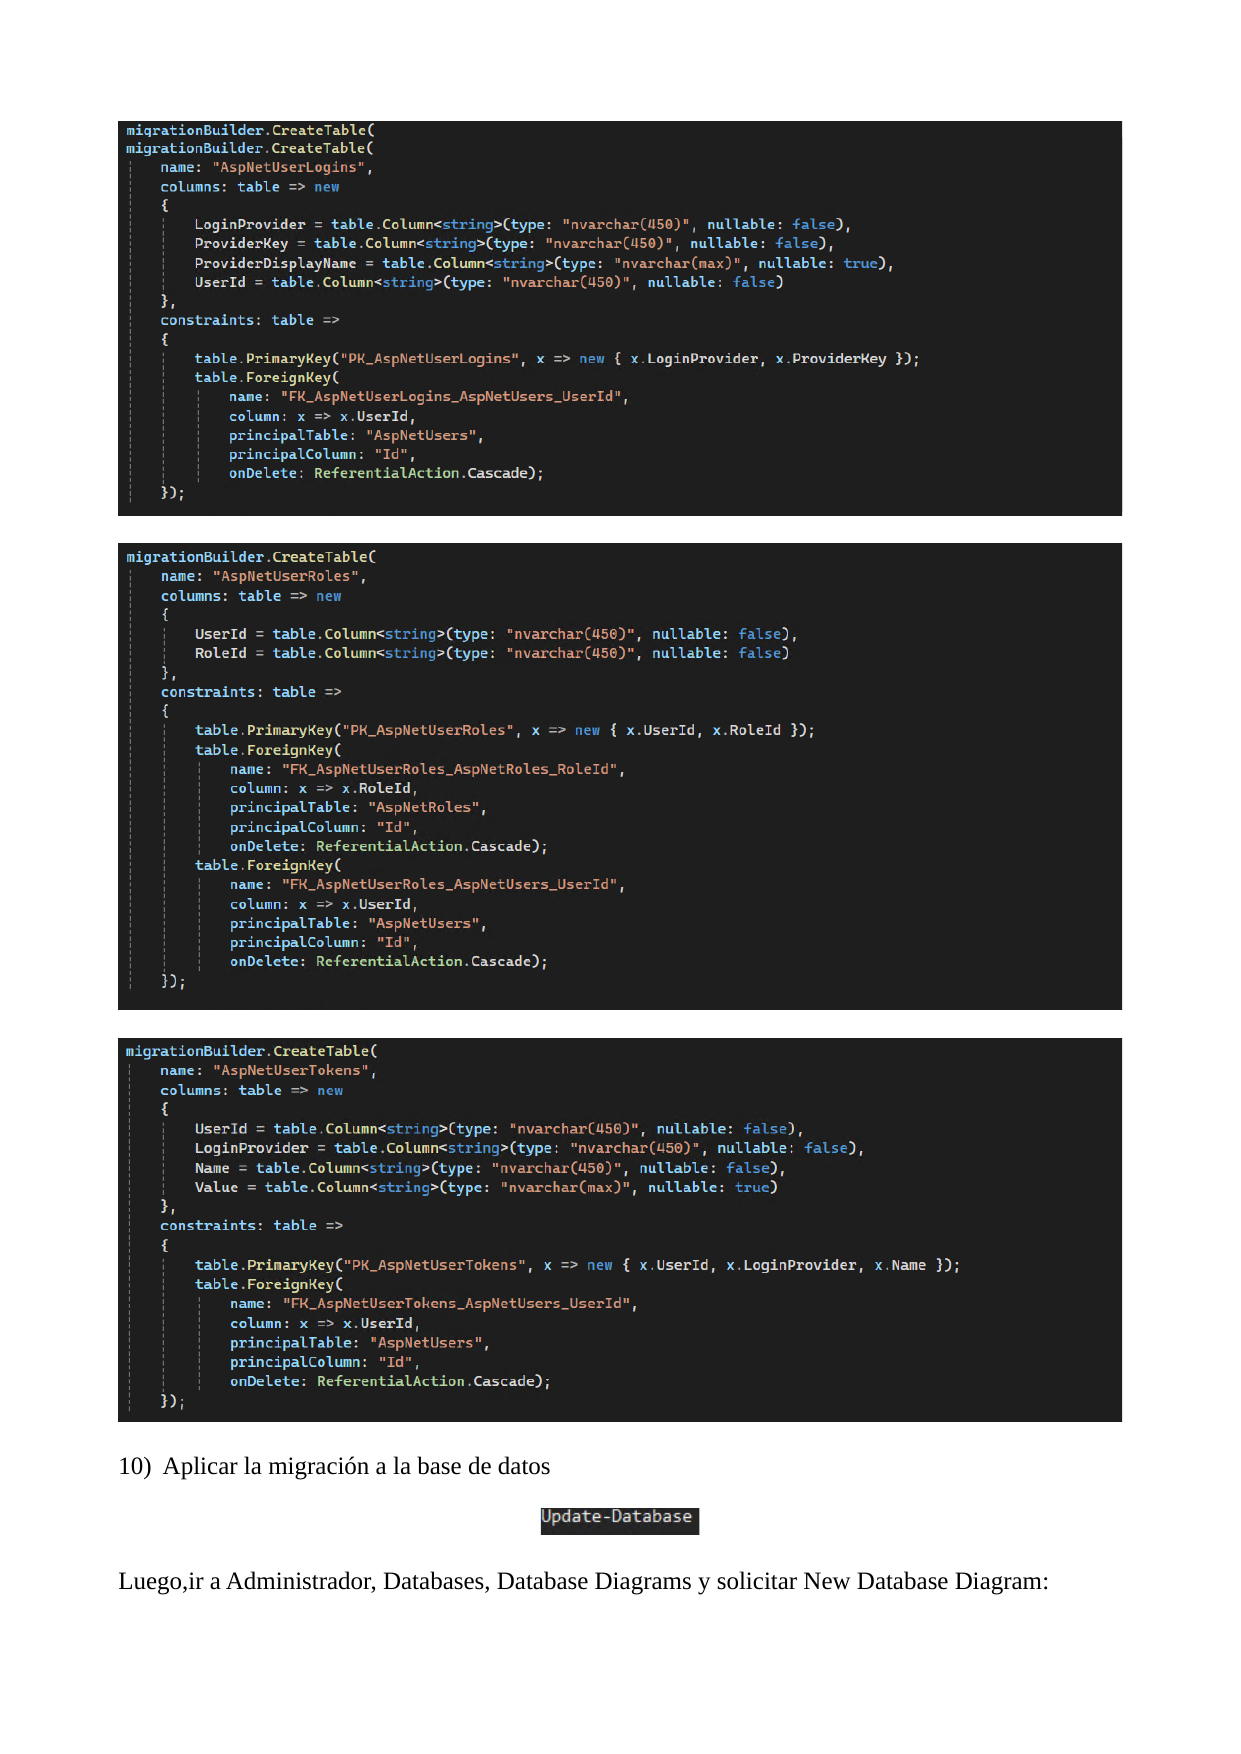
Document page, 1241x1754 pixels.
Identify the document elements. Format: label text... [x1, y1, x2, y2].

picture [118, 543, 1123, 1010]
picture [118, 1038, 1123, 1422]
text 10) Aplicar la migración a la base de datos [118, 1451, 1122, 1479]
picture [540, 1508, 700, 1535]
picture [118, 121, 1123, 516]
text Luego,ir a Administrador, Databases, Database Diagrams y solicitar New Database Diagram: [118, 1566, 1122, 1594]
